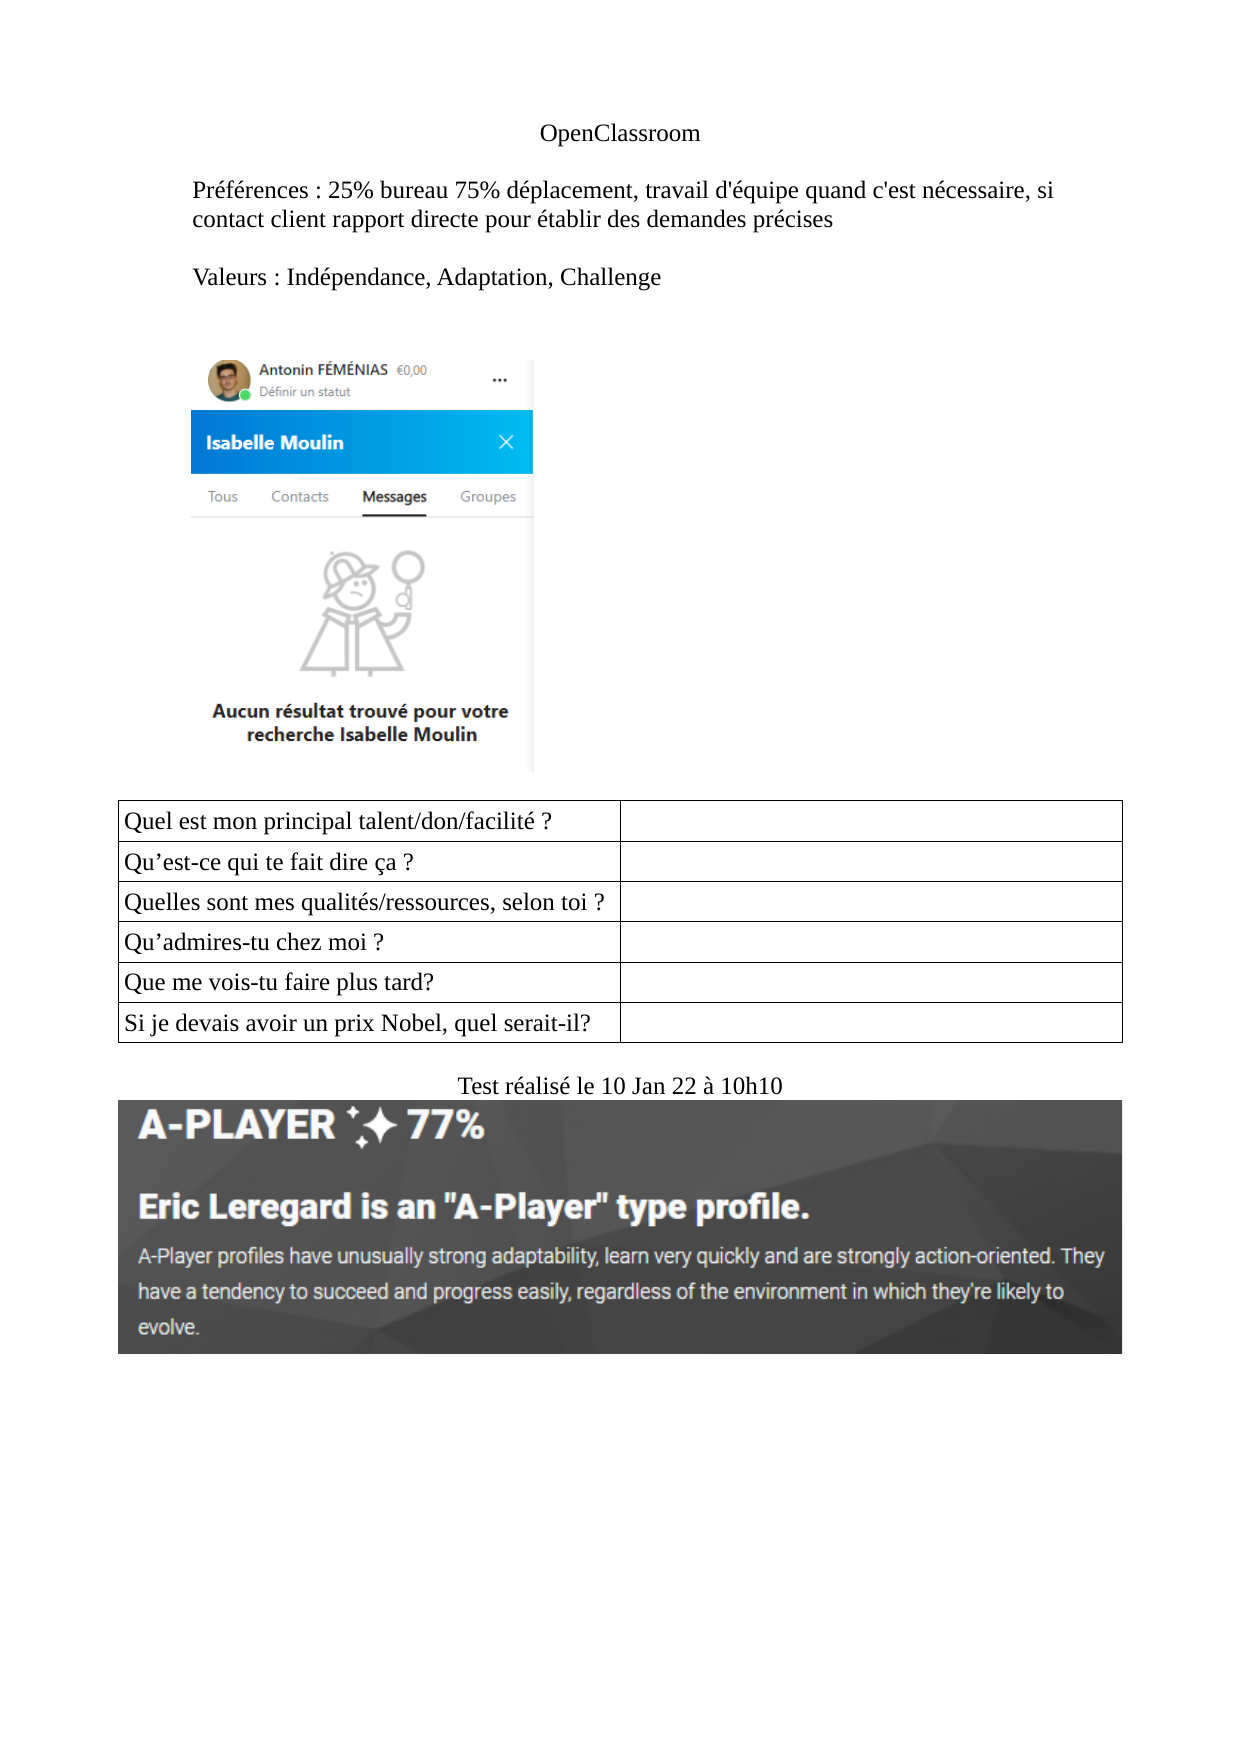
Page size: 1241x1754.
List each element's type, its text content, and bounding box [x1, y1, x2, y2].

text Test réalisé le 10 Jan 22 à 10h10 [118, 1071, 1122, 1100]
table_cell [621, 842, 1122, 881]
table_cell [621, 882, 1122, 921]
table_cell Qu’admires-tu chez moi ? [119, 922, 620, 962]
table_header [621, 801, 1122, 841]
table_cell Qu’est-ce qui te fait dire ça ? [119, 842, 620, 881]
table_cell [621, 963, 1122, 1002]
table_cell Quelles sont mes qualités/ressources, selon toi ? [119, 882, 620, 921]
text Valeurs : Indépendance, Adaptation, Challenge [118, 262, 1122, 291]
text Préférences : 25% bureau 75% déplacement, travail d'équipe quand c'est nécessaire, si contact client rapport directe pour établir des demandes précises [118, 176, 1122, 233]
table_cell Si je devais avoir un prix Nobel, quel serait-il? [119, 1003, 620, 1042]
picture [191, 360, 535, 772]
picture [118, 1100, 1123, 1354]
table_cell Que me vois-tu faire plus tard? [119, 963, 620, 1002]
table_header Quel est mon principal talent/don/facilité ? [119, 801, 620, 841]
table_cell [621, 1003, 1122, 1042]
text OpenClassroom [118, 118, 1122, 147]
table_cell [621, 922, 1122, 962]
